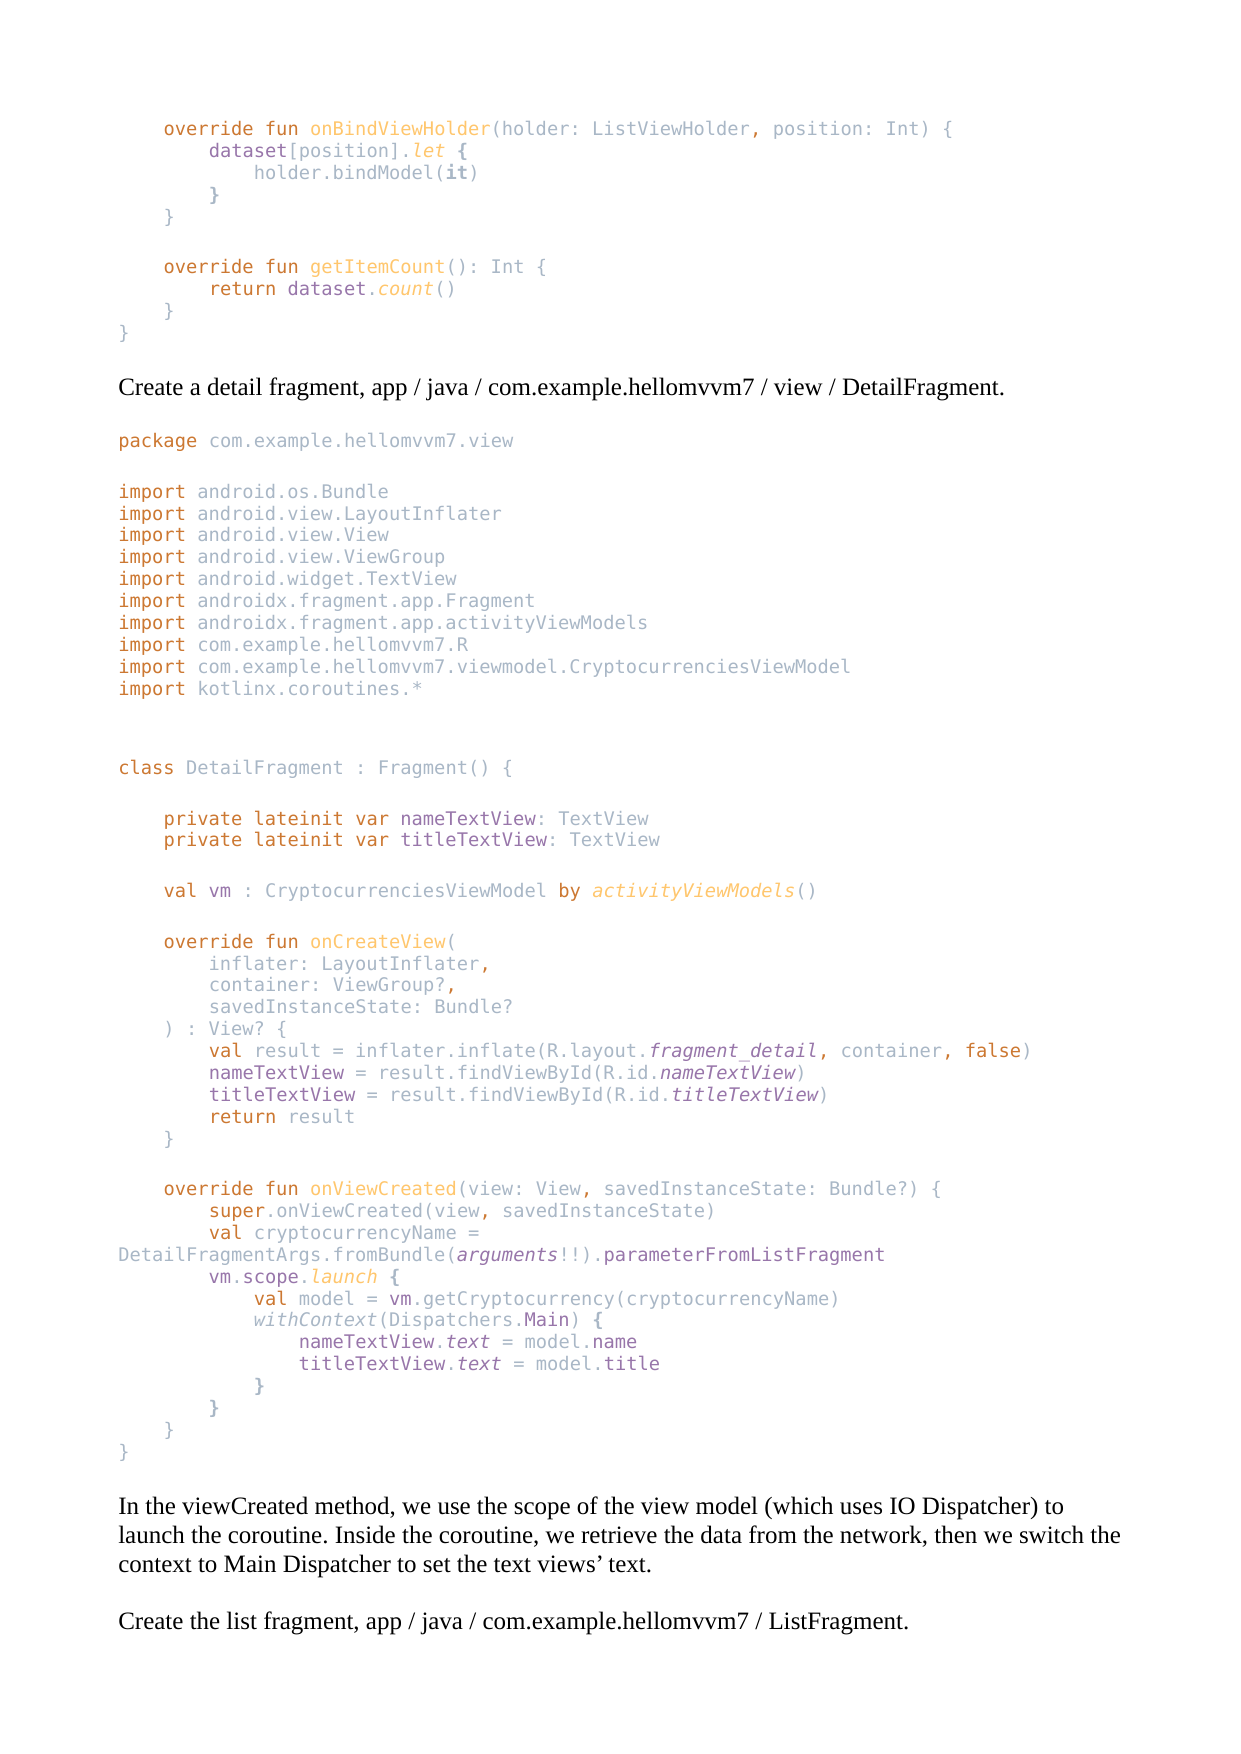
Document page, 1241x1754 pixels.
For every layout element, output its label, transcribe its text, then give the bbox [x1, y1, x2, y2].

text Create a detail fragment, app / java / com.example.hellomvvm7 / view / DetailFragment. [118, 372, 1122, 401]
text In the viewCreated method, we use the scope of the view model (which uses IO Dispatcher) to launch the coroutine. Inside the coroutine, we retrieve the data from the network, then we switch the context to Main Dispatcher to set the text views’ text. [118, 1491, 1122, 1577]
text package com.example.hellomvvm7.view import android.os.Bundle import android.view.LayoutInflater import android.view.View import android.view.ViewGroup import android.widget.TextView import androidx.fragment.app.Fragment import androidx.fragment.app.activityViewModels import com.example.hellomvvm7.R import com.example.hellomvvm7.viewmodel.CryptocurrenciesViewModel import kotlinx.coroutines.* class DetailFragment : Fragment() { private lateinit var nameTextView: TextView private lateinit var titleTextView: TextView val vm : CryptocurrenciesViewModel by activityViewModels() override fun onCreateView( inflater: LayoutInflater, container: ViewGroup?, savedInstanceState: Bundle? ) : View? { val result = inflater.inflate(R.layout.fragment_detail, container, false) nameTextView = result.findViewById(R.id.nameTextView) titleTextView = result.findViewById(R.id.titleTextView) return result } override fun onViewCreated(view: View, savedInstanceState: Bundle?) { super.onViewCreated(view, savedInstanceState) val cryptocurrencyName = DetailFragmentArgs.fromBundle(arguments!!).parameterFromListFragment vm.scope.launch { val model = vm.getCryptocurrency(cryptocurrencyName) withContext(Dispatchers.Main) { nameTextView.text = model.name titleTextView.text = model.title } } } } [118, 430, 1122, 1462]
text override fun onBindViewHolder(holder: ListViewHolder, position: Int) { dataset[position].let { holder.bindModel(it) } } override fun getItemCount(): Int { return dataset.count() } } [118, 118, 1122, 344]
text Create the list fragment, app / java / com.example.hellomvvm7 / ListFragment. [118, 1606, 1122, 1635]
